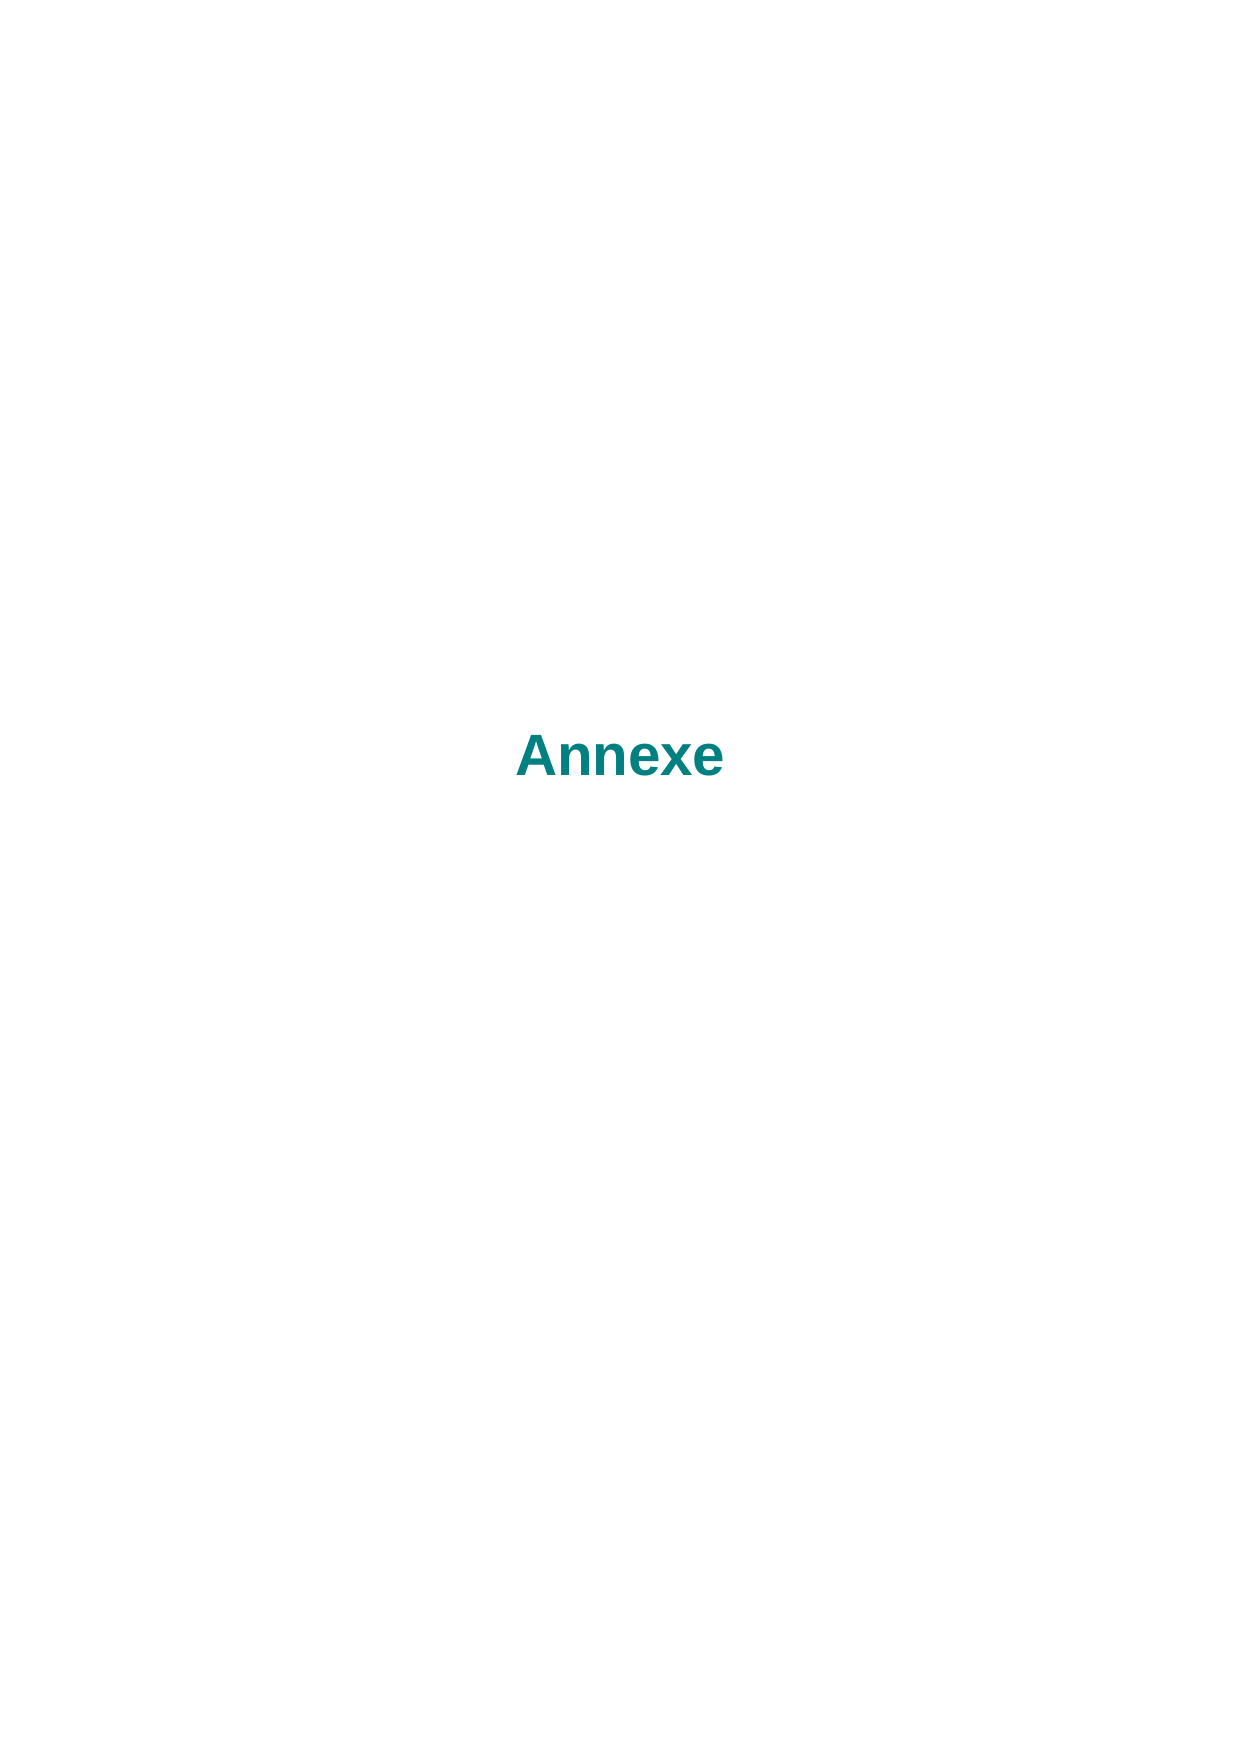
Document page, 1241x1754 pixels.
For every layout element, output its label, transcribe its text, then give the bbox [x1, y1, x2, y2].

text s [118, 118, 1122, 132]
title Annexe [118, 722, 1122, 788]
